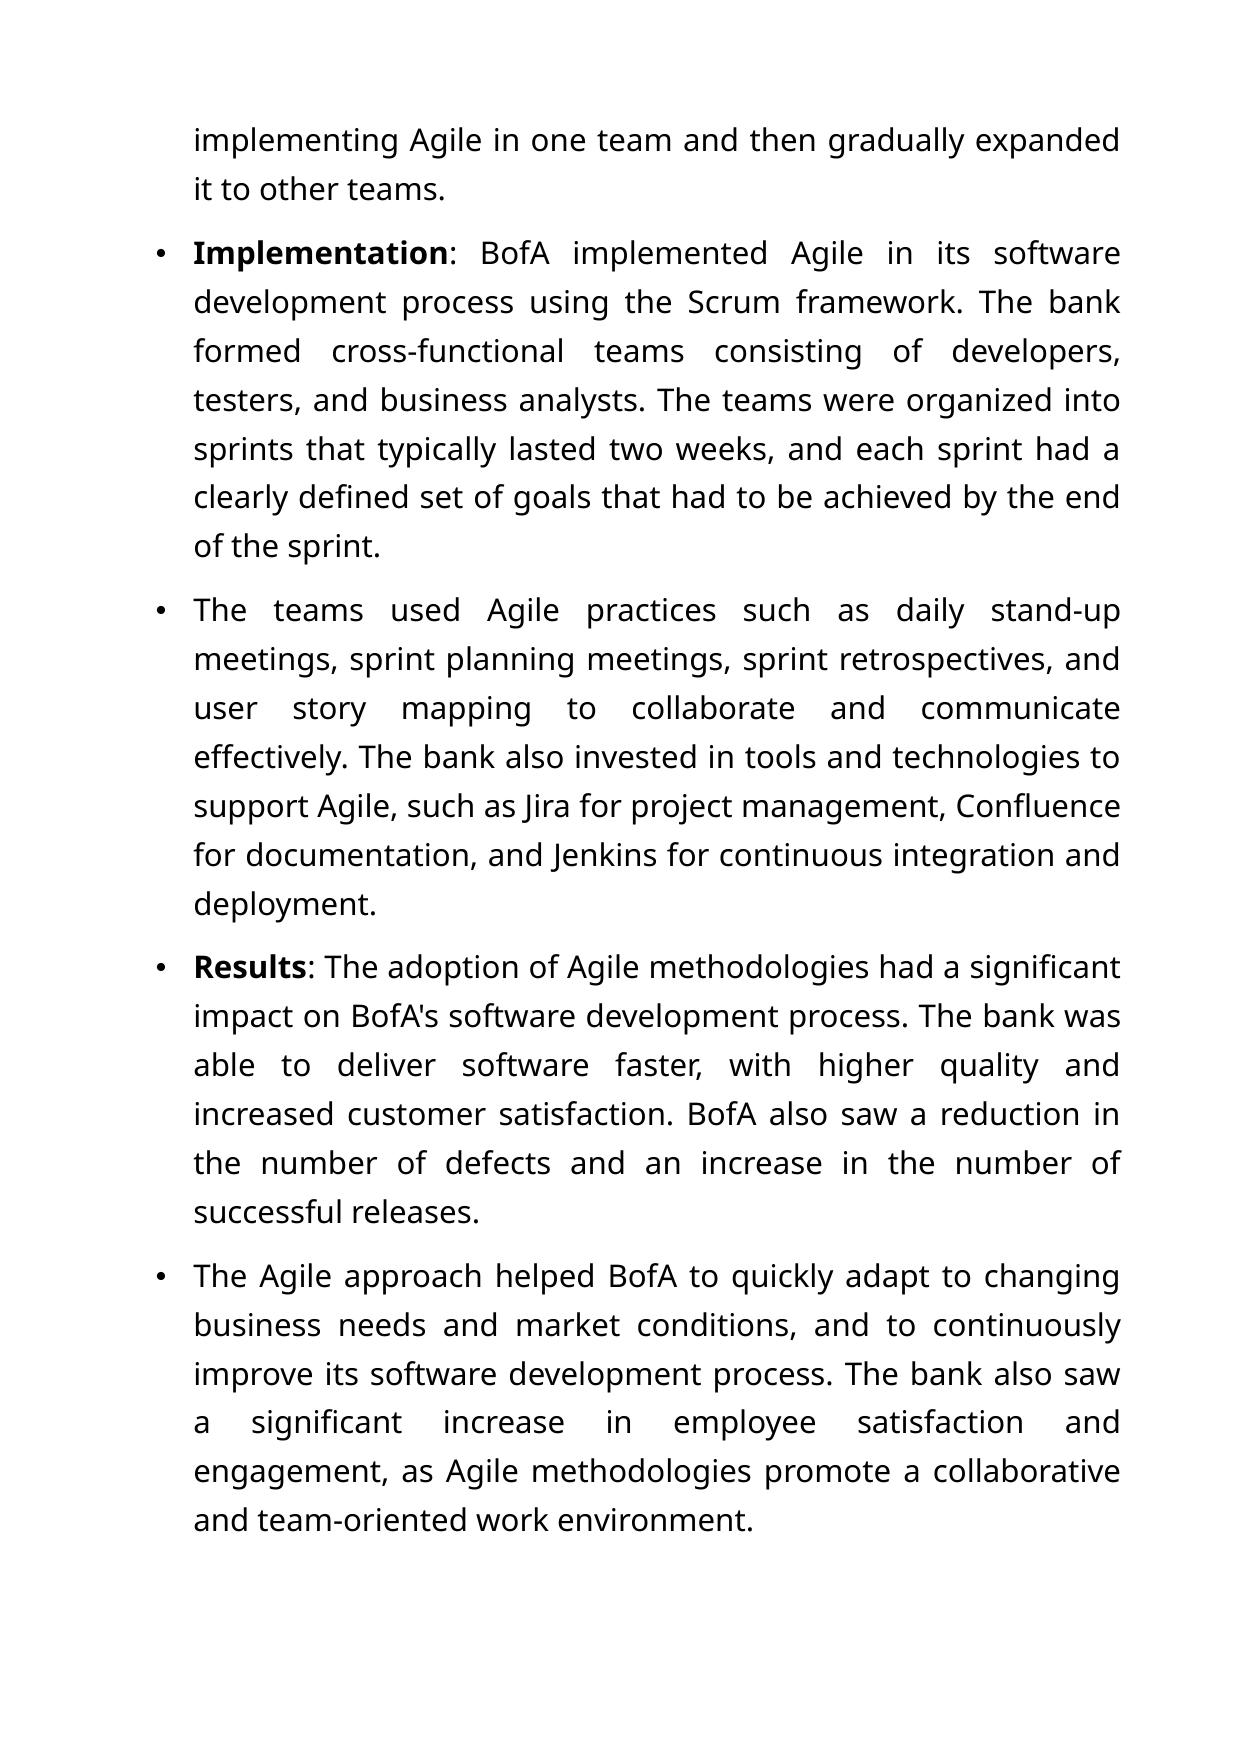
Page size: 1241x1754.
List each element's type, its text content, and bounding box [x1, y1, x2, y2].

list Results: The adoption of Agile methodologies had a significant impact on BofA's software development process. The bank was able to deliver software faster, with higher quality and increased customer satisfaction. BofA also saw a reduction in the number of defects and an increase in the number of successful releases. [156, 945, 1122, 1233]
list The Agile approach helped BofA to quickly adapt to changing business needs and market conditions, and to continuously improve its software development process. The bank also saw a significant increase in employee satisfaction and engagement, as Agile methodologies promote a collaborative and team-oriented work environment. [156, 1253, 1122, 1541]
list implementing Agile in one team and then gradually expanded it to other teams. [156, 118, 1122, 210]
list The teams used Agile practices such as daily stand-up meetings, sprint planning meetings, sprint retrospectives, and user story mapping to collaborate and communicate effectively. The bank also invested in tools and technologies to support Agile, such as Jira for project management, Confluence for documentation, and Jenkins for continuous integration and deployment. [156, 588, 1122, 924]
list Implementation: BofA implemented Agile in its software development process using the Scrum framework. The bank formed cross-functional teams consisting of developers, testers, and business analysts. The teams were organized into sprints that typically lasted two weeks, and each sprint had a clearly defined set of goals that had to be achieved by the end of the sprint. [156, 231, 1122, 567]
